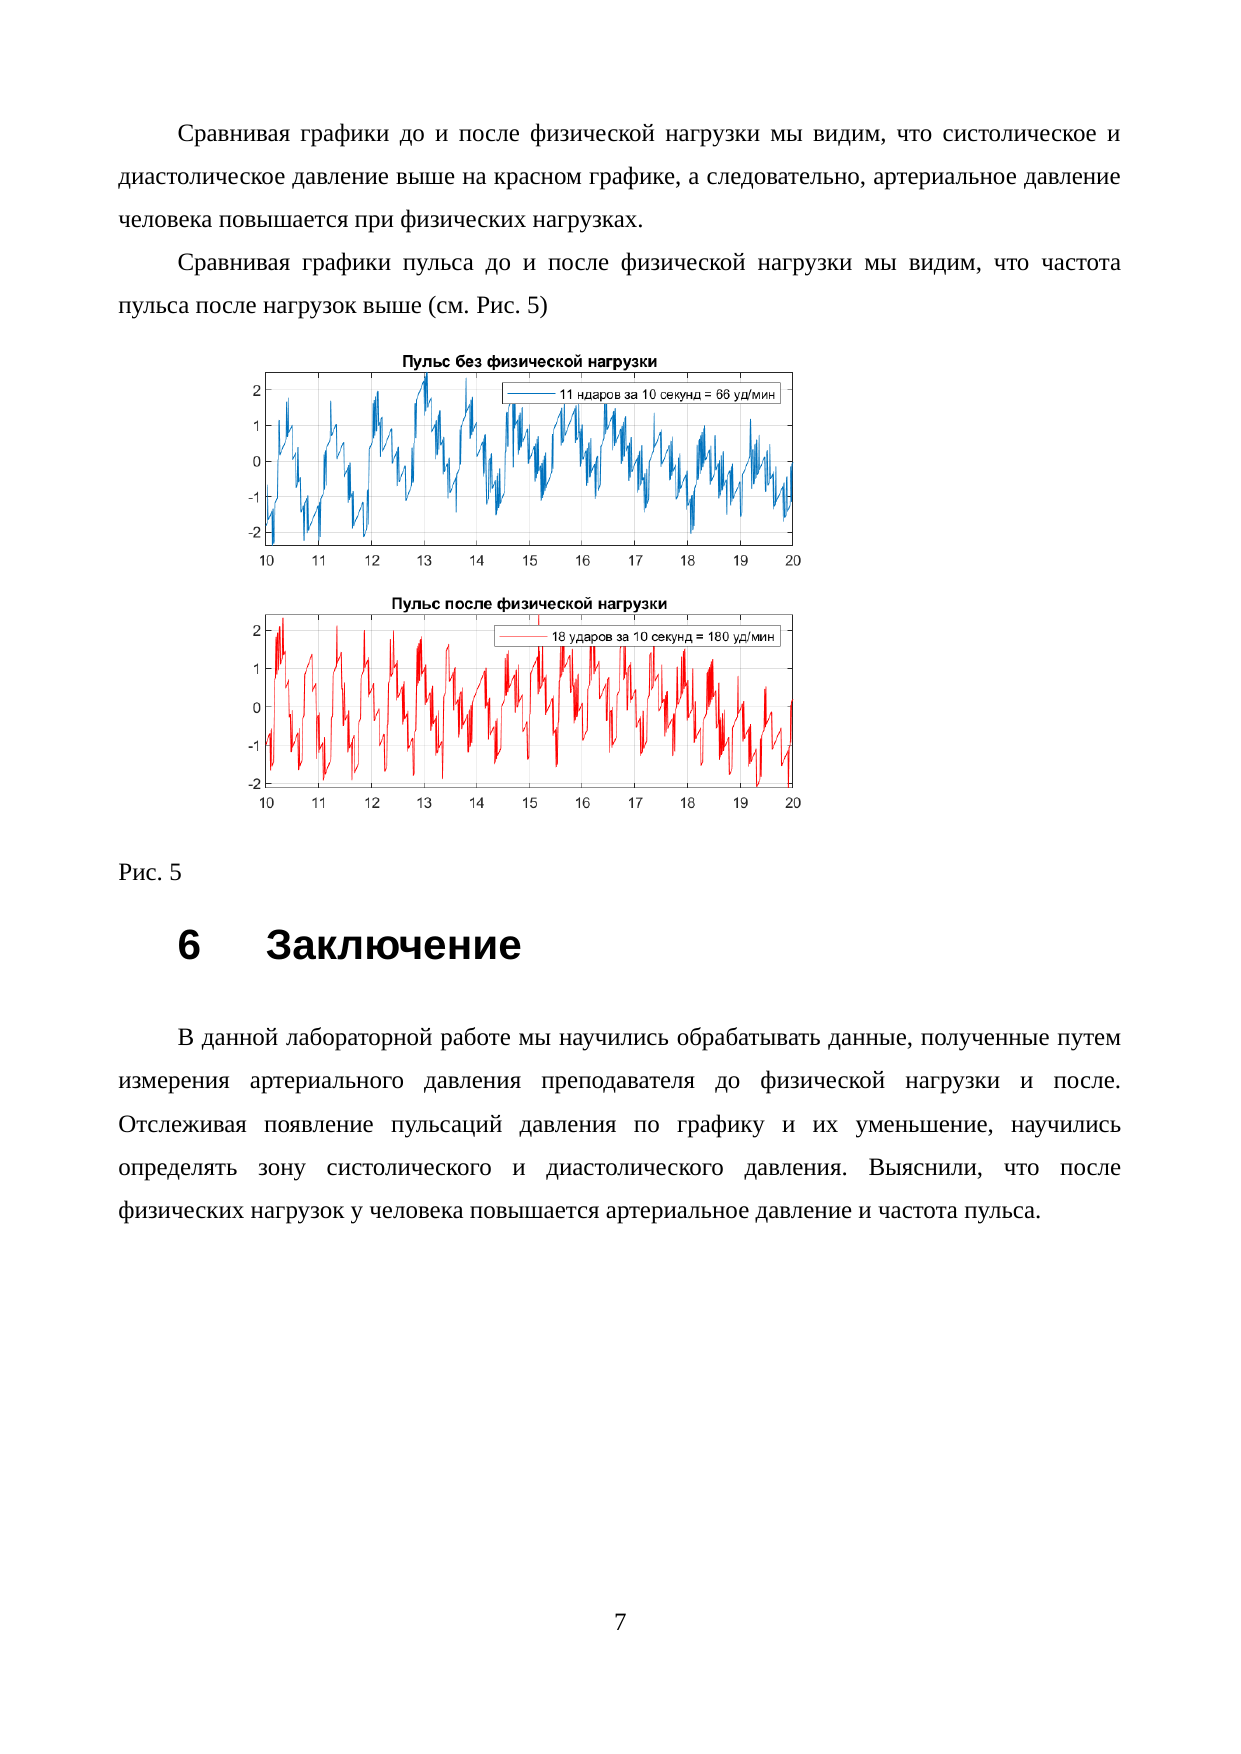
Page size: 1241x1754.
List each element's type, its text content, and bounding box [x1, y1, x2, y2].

picture [177, 333, 857, 844]
text Рис. 5 [118, 857, 1122, 886]
text В данной лабораторной работе мы научились обрабатывать данные, полученные путем измерения артериального давления преподавателя до физической нагрузки и после. Отслеживая появление пульсаций давления по графику и их уменьшение, научились определять зону систолического и диастолического давления. Выяснили, что после физических нагрузок у человека повышается артериальное давление и частота пульса. [118, 1022, 1122, 1224]
text Сравнивая графики до и после физической нагрузки мы видим, что систолическое и диастолическое давление выше на красном графике, а следовательно, артериальное давление человека повышается при физических нагрузках. [118, 118, 1122, 233]
subtitle Заключение [118, 920, 1122, 969]
text Сравнивая графики пульса до и после физической нагрузки мы видим, что частота пульса после нагрузок выше (см. Рис. 5) [118, 247, 1122, 319]
